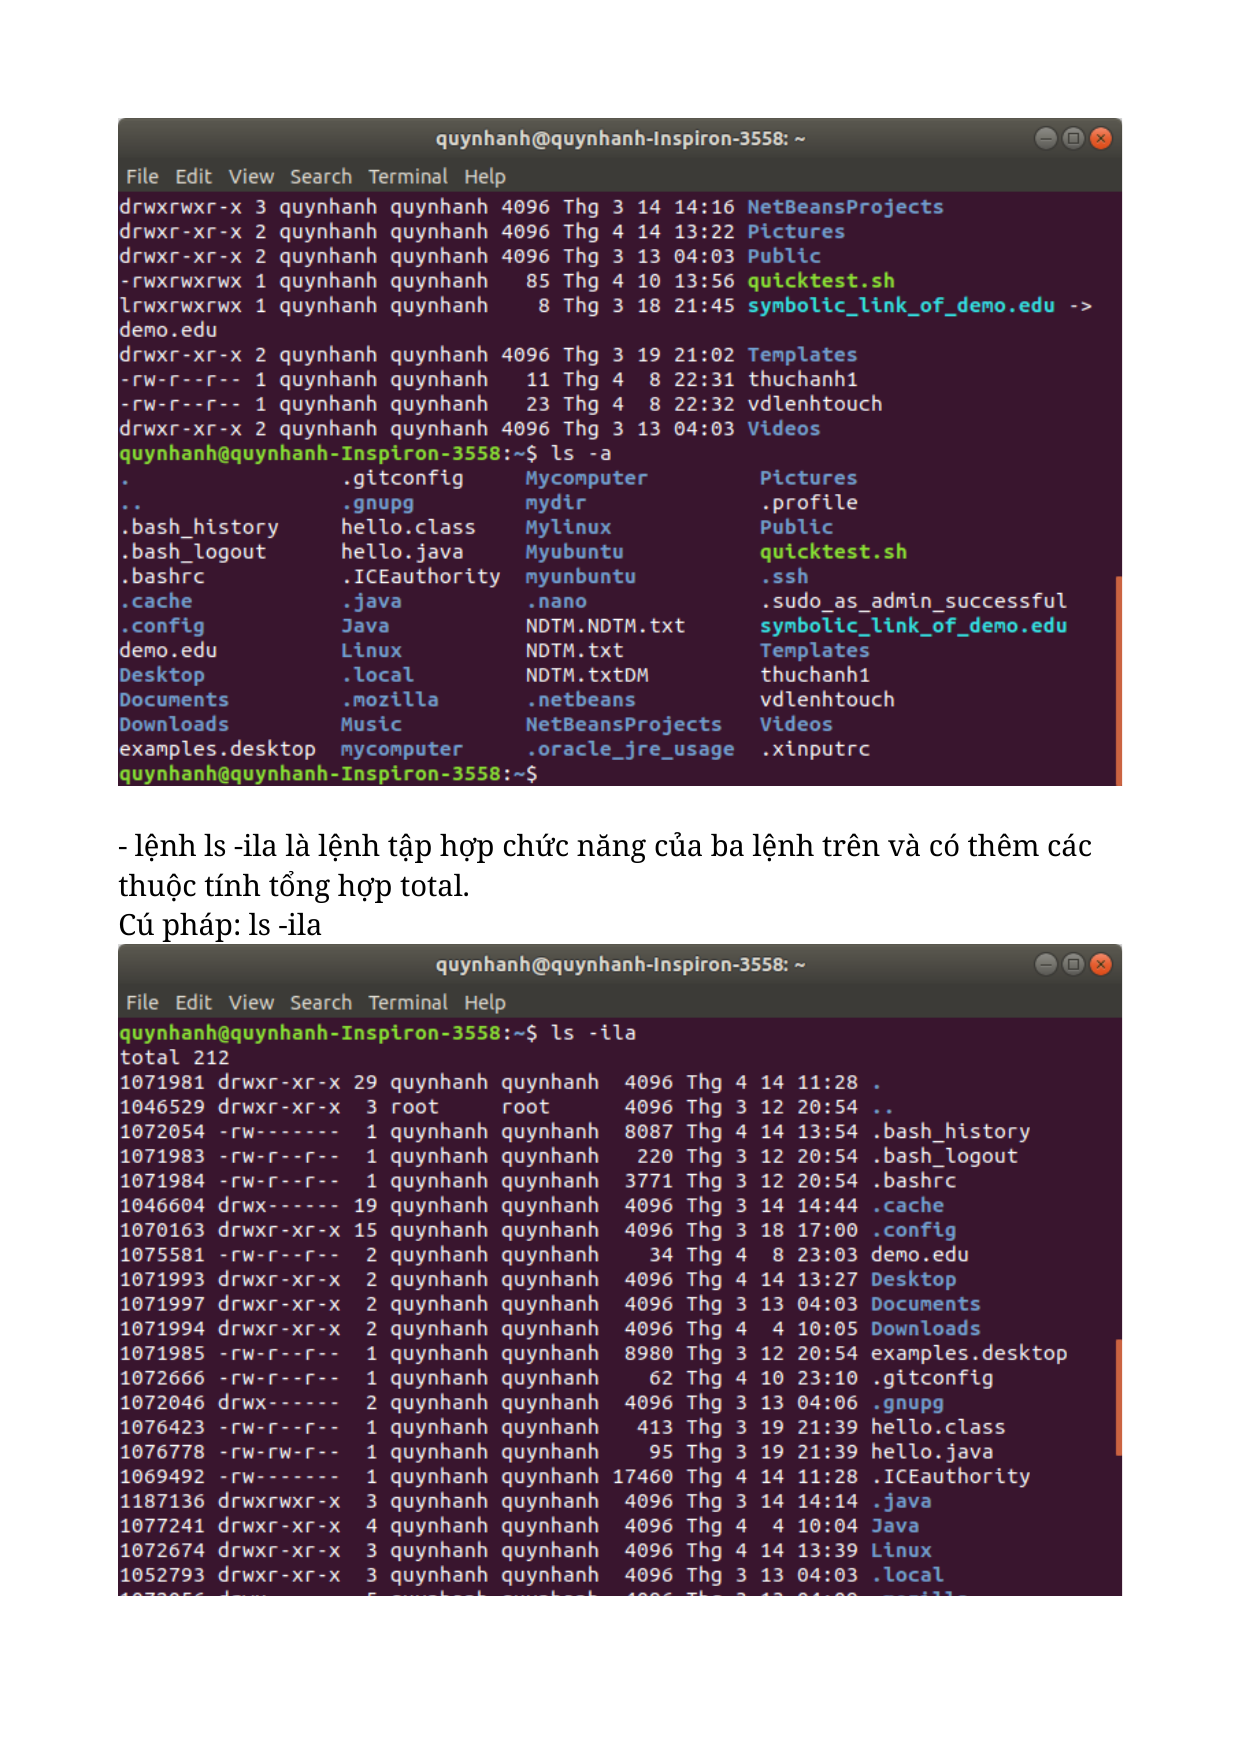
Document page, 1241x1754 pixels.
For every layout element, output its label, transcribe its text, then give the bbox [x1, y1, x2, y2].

text - lệnh ls -ila là lệnh tập hợp chức năng của ba lệnh trên và có thêm các thuộc tính tổng hợp total. [118, 825, 1122, 904]
text Cú pháp: ls -ila [118, 904, 1122, 944]
picture [118, 944, 1123, 1596]
picture [118, 118, 1123, 786]
